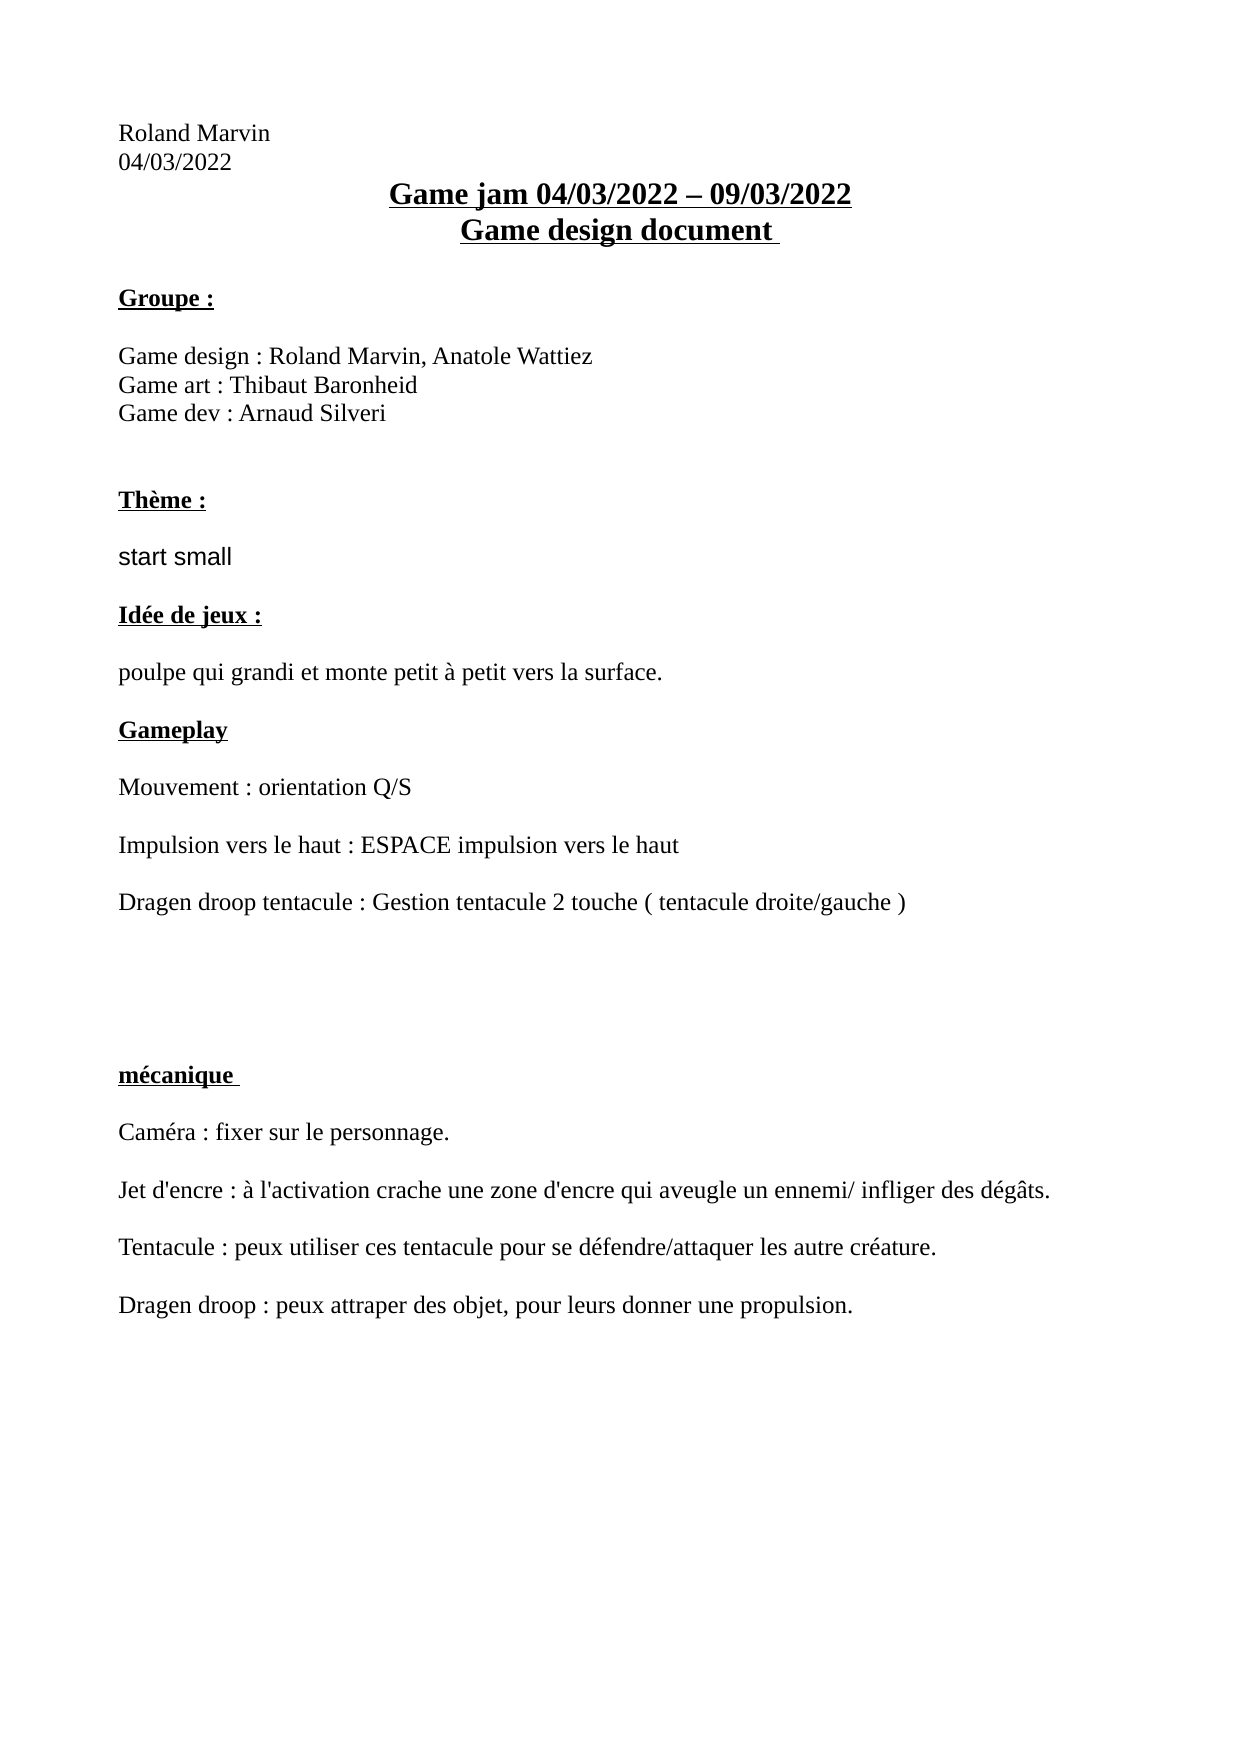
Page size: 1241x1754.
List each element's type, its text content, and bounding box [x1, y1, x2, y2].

text Groupe : [118, 283, 1122, 312]
text Caméra : fixer sur le personnage. [118, 1117, 1122, 1146]
text Roland Marvin [118, 118, 1122, 147]
text Impulsion vers le haut : ESPACE impulsion vers le haut [118, 830, 1122, 858]
text Gameplay [118, 715, 1122, 743]
text Thème : [118, 485, 1122, 513]
text Game dev : Arnaud Silveri [118, 398, 1122, 427]
text Game design document [118, 212, 1122, 247]
text 04/03/2022 [118, 147, 1122, 176]
text mécanique [118, 1060, 1122, 1088]
text Game design : Roland Marvin, Anatole Wattiez [118, 341, 1122, 370]
text Dragen droop tentacule : Gestion tentacule 2 touche ( tentacule droite/gauche ) [118, 887, 1122, 916]
text start small [118, 542, 1122, 571]
text Idée de jeux : [118, 600, 1122, 628]
text Game jam 04/03/2022 – 09/03/2022 [118, 176, 1122, 212]
text Tentacule : peux utiliser ces tentacule pour se défendre/attaquer les autre créature. [118, 1232, 1122, 1261]
text Game art : Thibaut Baronheid [118, 370, 1122, 398]
text Mouvement : orientation Q/S [118, 772, 1122, 801]
text Jet d'encre : à l'activation crache une zone d'encre qui aveugle un ennemi/ infliger des dégâts. [118, 1175, 1122, 1203]
text Dragen droop : peux attraper des objet, pour leurs donner une propulsion. [118, 1290, 1122, 1318]
text poulpe qui grandi et monte petit à petit vers la surface. [118, 657, 1122, 686]
